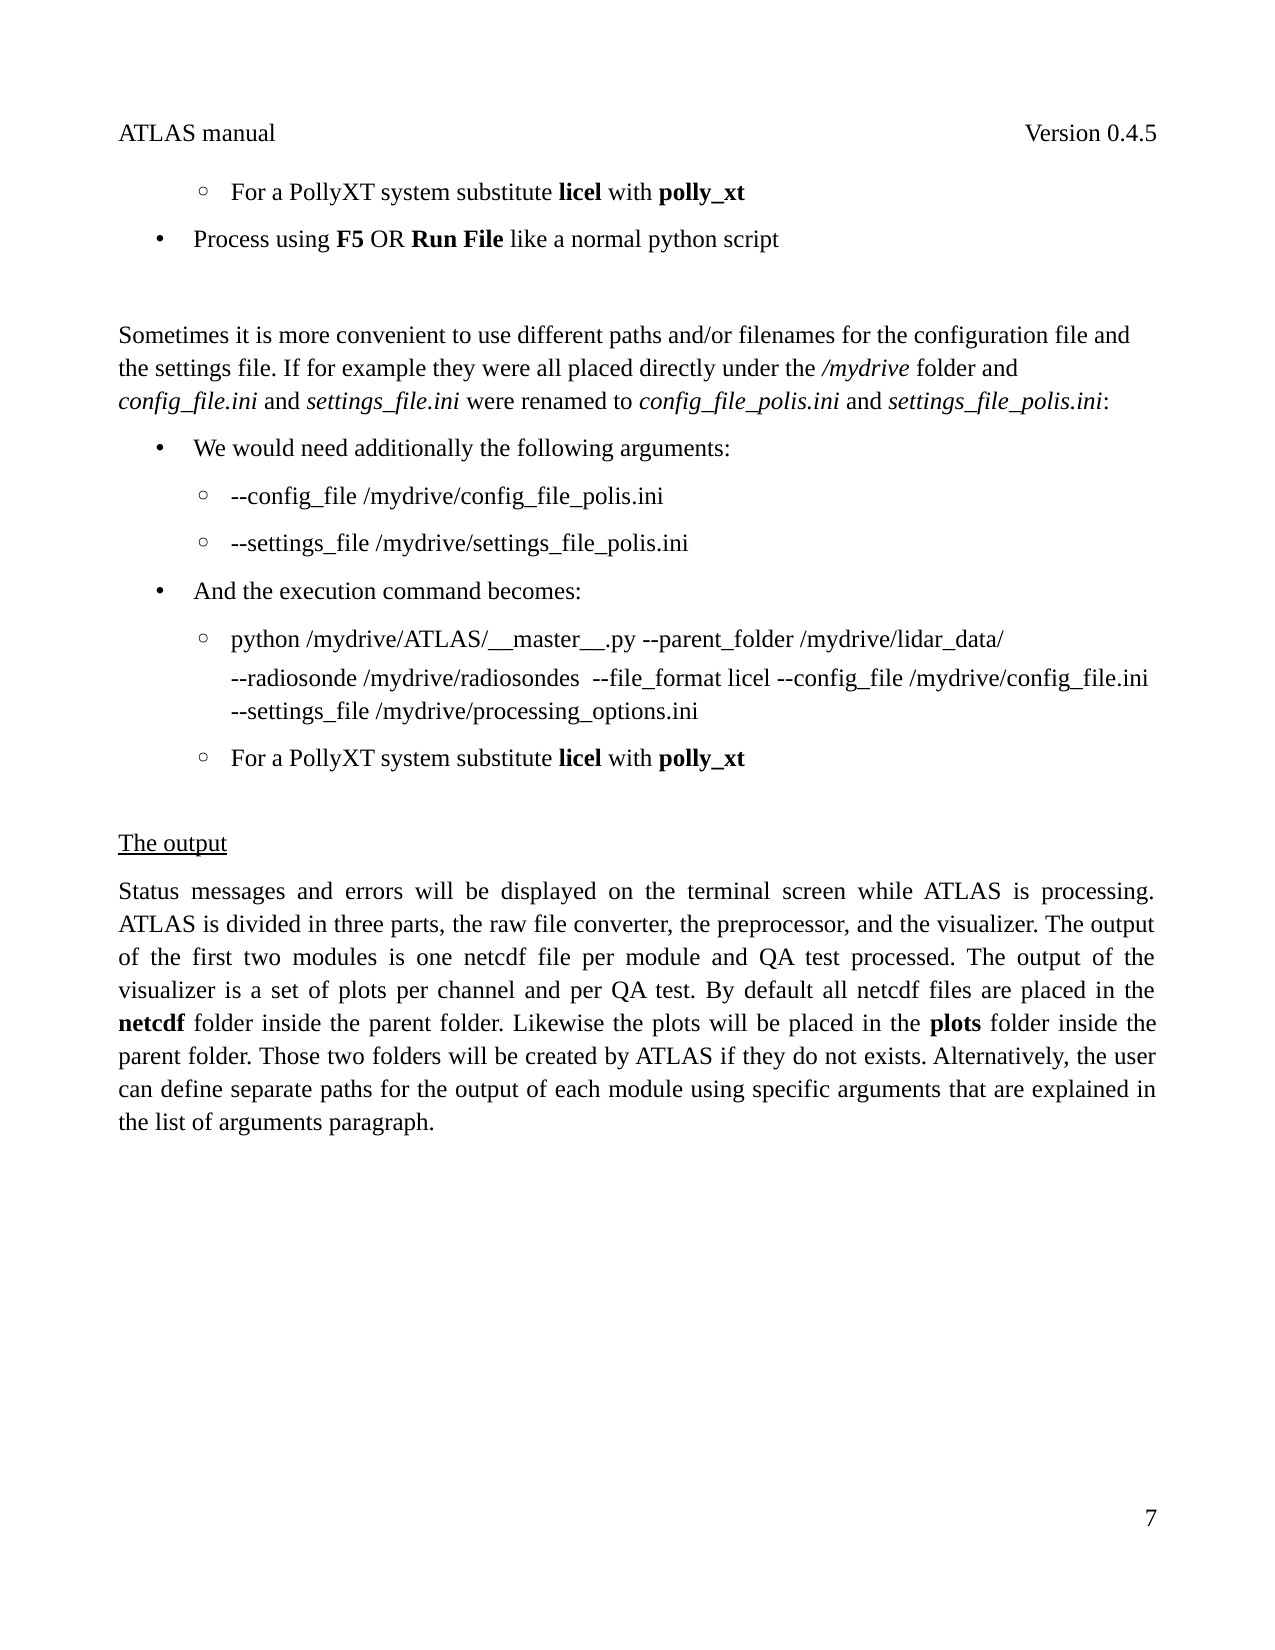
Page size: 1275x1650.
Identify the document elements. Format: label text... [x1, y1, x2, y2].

text Status messages and errors will be displayed on the terminal screen while ATLAS is processing. ATLAS is divided in three parts, the raw file converter, the preprocessor, and the visualizer. The output of the first two modules is one netcdf file per module and QA test processed. The output of the visualizer is a set of plots per channel and per QA test. By default all netcdf files are placed in the netcdf folder inside the parent folder. Likewise the plots will be placed in the plots folder inside the parent folder. Those two folders will be created by ATLAS if they do not exists. Alternatively, the user can define separate paths for the output of each module using specific arguments that are explained in the list of arguments paragraph. [118, 876, 1157, 1136]
list For a PollyXT system substitute licel with polly_xt [193, 177, 1157, 206]
list For a PollyXT system substitute licel with polly_xt [193, 743, 1157, 772]
list We would need additionally the following arguments: [156, 433, 1157, 462]
list python /mydrive/ATLAS/__master__.py --parent_folder /mydrive/lidar_data/ [193, 624, 1157, 652]
list --settings_file /mydrive/settings_file_polis.ini [193, 528, 1157, 557]
list --radiosonde /mydrive/radiosondes --file_format licel --config_file /mydrive/config_file.ini --settings_file /mydrive/processing_options.ini [193, 663, 1157, 724]
text The output [118, 828, 1157, 857]
list Process using F5 OR Run File like a normal python script [156, 224, 1157, 253]
text Sometimes it is more convenient to use different paths and/or filenames for the configuration file and the settings file. If for example they were all placed directly under the /mydrive folder and config_file.ini and settings_file.ini were renamed to config_file_polis.ini and settings_file_polis.ini: [118, 320, 1157, 414]
list And the execution command becomes: [156, 576, 1157, 605]
list --config_file /mydrive/config_file_polis.ini [193, 481, 1157, 510]
